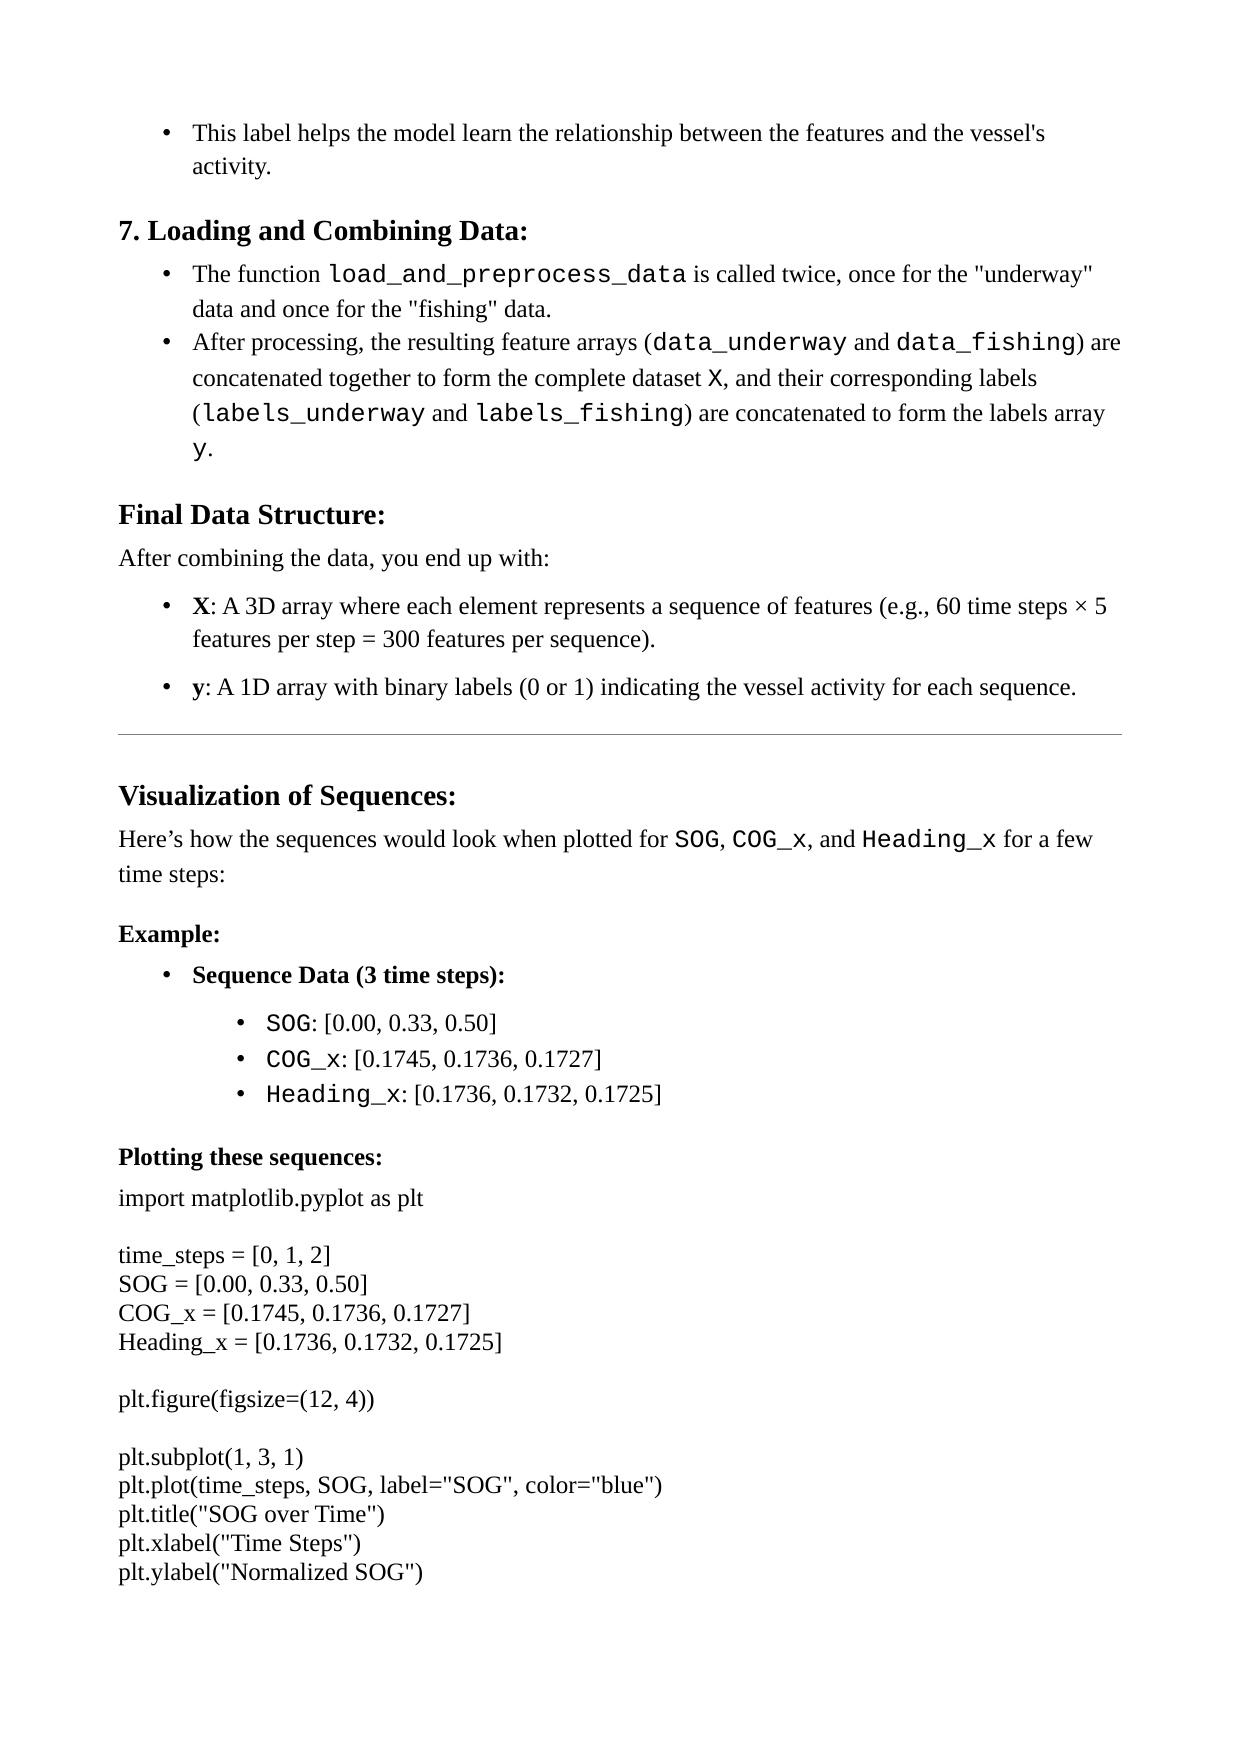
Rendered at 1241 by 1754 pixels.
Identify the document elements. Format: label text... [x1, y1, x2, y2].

list Heading_x: [0.1736, 0.1732, 0.1725] [236, 1079, 1122, 1110]
list COG_x: [0.1745, 0.1736, 0.1727] [236, 1044, 1122, 1074]
list The function load_and_preprocess_data is called twice, once for the "underway" data and once for the "fishing" data. [162, 259, 1122, 323]
list y: A 1D array with binary labels (0 or 1) indicating the vessel activity for each sequence. [162, 672, 1122, 700]
subtitle Example: [118, 919, 1122, 948]
subtitle Visualization of Sequences: [118, 778, 1122, 812]
list This label helps the model learn the relationship between the features and the vessel's activity. [162, 118, 1122, 180]
list Sequence Data (3 time steps): [162, 961, 1122, 989]
list SOG: [0.00, 0.33, 0.50] [236, 1008, 1122, 1039]
text After combining the data, you end up with: [118, 543, 1122, 572]
text import matplotlib.pyplot as plt time_steps = [0, 1, 2] SOG = [0.00, 0.33, 0.50] COG_x = [0.1745, 0.1736, 0.1727] Heading_x = [0.1736, 0.1732, 0.1725] plt.figure(figsize=(12, 4)) plt.subplot(1, 3, 1) plt.plot(time_steps, SOG, label="SOG", color="blue") plt.title("SOG over Time") plt.xlabel("Time Steps") plt.ylabel("Normalized SOG") [118, 1183, 1122, 1614]
subtitle Final Data Structure: [118, 497, 1122, 531]
subtitle 7. Loading and Combining Data: [118, 213, 1122, 247]
text Here’s how the sequences would look when plotted for SOG, COG_x, and Heading_x for a few time steps: [118, 824, 1122, 888]
subtitle Plotting these sequences: [118, 1142, 1122, 1170]
list After processing, the resulting feature arrays (data_underway and data_fishing) are concatenated together to form the complete dataset X, and their corresponding labels (labels_underway and labels_fishing) are concatenated to form the labels array y. [162, 327, 1122, 464]
list X: A 3D array where each element represents a sequence of features (e.g., 60 time steps × 5 features per step = 300 features per sequence). [162, 591, 1122, 653]
